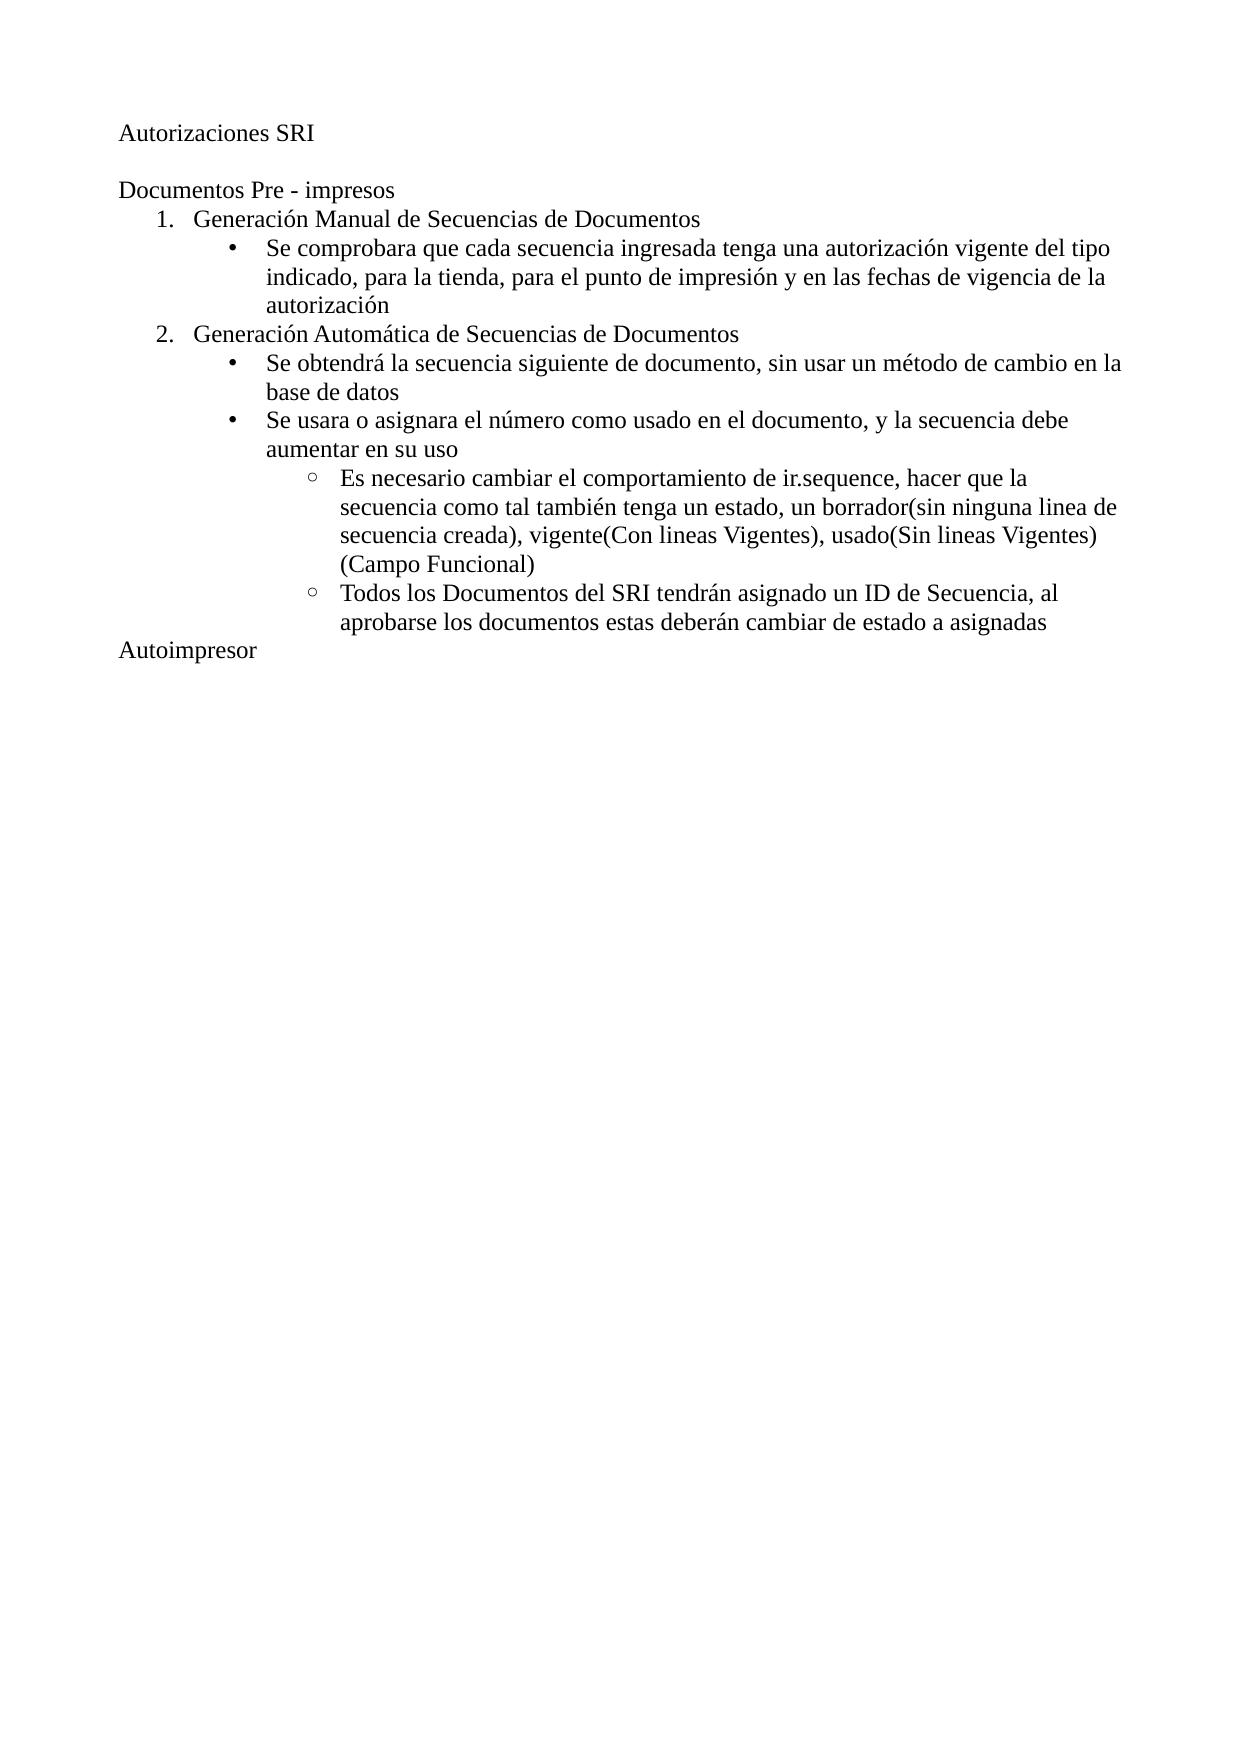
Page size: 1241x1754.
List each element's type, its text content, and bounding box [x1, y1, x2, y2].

list Se obtendrá la secuencia siguiente de documento, sin usar un método de cambio en la base de datos [228, 348, 1122, 406]
text Autorizaciones SRI [118, 118, 1122, 147]
list Se usara o asignara el número como usado en el documento, y la secuencia debe aumentar en su uso [228, 406, 1122, 463]
list Es necesario cambiar el comportamiento de ir.sequence, hacer que la secuencia como tal también tenga un estado, un borrador(sin ninguna linea de secuencia creada), vigente(Con lineas Vigentes), usado(Sin lineas Vigentes)(Campo Funcional) [302, 463, 1122, 578]
text Autoimpresor [118, 636, 1122, 664]
list Se comprobara que cada secuencia ingresada tenga una autorización vigente del tipo indicado, para la tienda, para el punto de impresión y en las fechas de vigencia de la autorización [228, 233, 1122, 319]
text Documentos Pre - impresos [118, 176, 1122, 204]
list Generación Automática de Secuencias de Documentos [156, 319, 1122, 348]
list Todos los Documentos del SRI tendrán asignado un ID de Secuencia, al aprobarse los documentos estas deberán cambiar de estado a asignadas [302, 578, 1122, 636]
list Generación Manual de Secuencias de Documentos [156, 204, 1122, 233]
